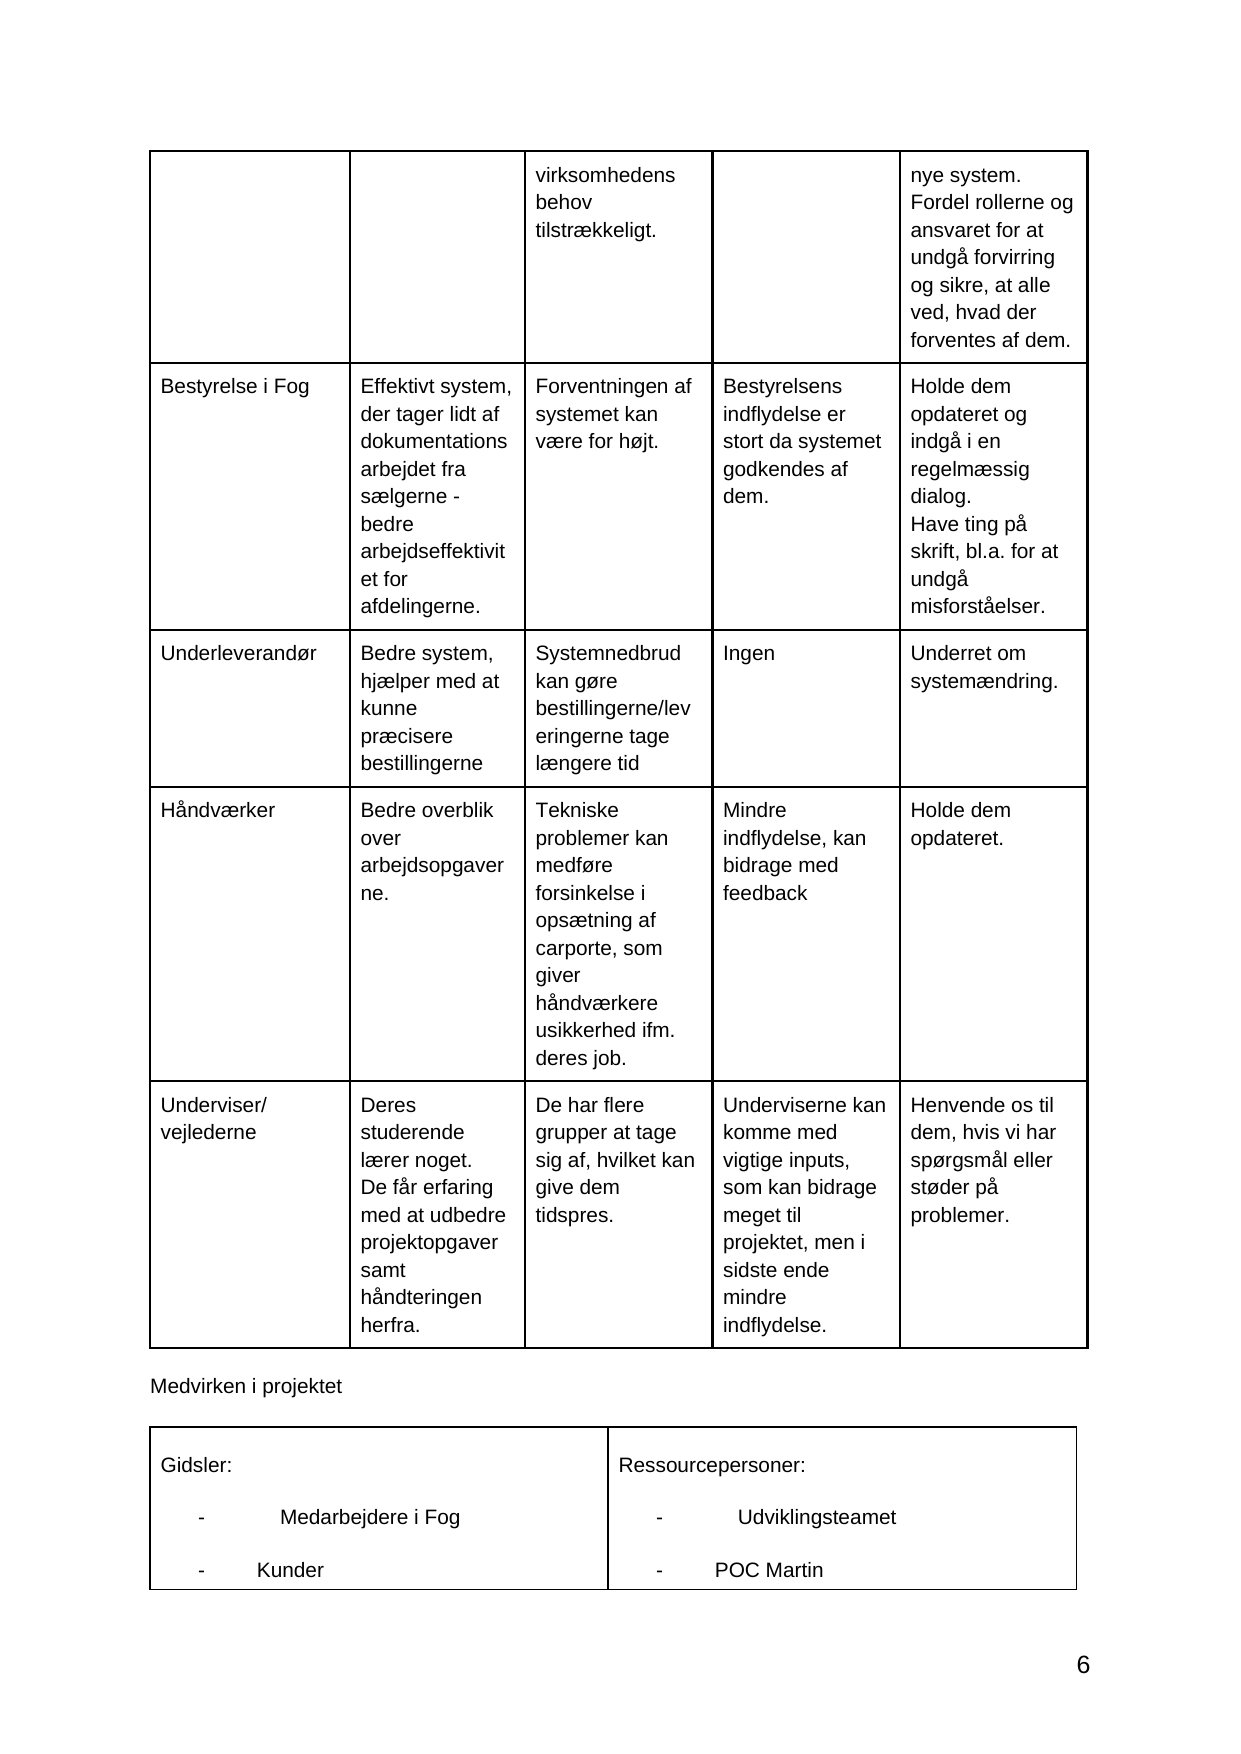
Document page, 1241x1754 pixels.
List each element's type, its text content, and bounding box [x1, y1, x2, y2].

table_cell Underviserne kan komme med vigtige inputs, som kan bidrage meget til projektet, men i sidste ende mindre indflydelse. [714, 1082, 899, 1347]
table_cell Bestyrelsens indflydelse er stort da systemet godkendes af dem. [714, 364, 899, 629]
table_cell [151, 152, 349, 362]
table_cell Holde dem opdateret og indgå i en regelmæssig dialog. Have ting på skrift, bl.a. for at undgå misforståelser. [901, 364, 1086, 629]
table_cell Bedre system, hjælper med at kunne præcisere bestillingerne [351, 631, 524, 786]
table_cell De har flere grupper at tage sig af, hvilket kan give dem tidspres. [526, 1082, 711, 1347]
table_cell Underret om systemændring. [901, 631, 1086, 786]
table_cell virksomhedens behov tilstrækkeligt. [526, 152, 711, 362]
table_cell [351, 152, 524, 362]
table_header Gidsler: - Medarbejdere i Fog - Kunder [151, 1428, 607, 1589]
table_cell nye system. Fordel rollerne og ansvaret for at undgå forvirring og sikre, at alle ved, hvad der forventes af dem. [901, 152, 1086, 362]
table_cell Deres studerende lærer noget. De får erfaring med at udbedre projektopgaver samt håndteringen herfra. [351, 1082, 524, 1347]
table_cell Ingen [714, 631, 899, 786]
table_cell Bedre overblik over arbejdsopgaverne. [351, 788, 524, 1080]
table_cell Effektivt system, der tager lidt af dokumentationsarbejdet fra sælgerne - bedre arbejdseffektivitet for afdelingerne. [351, 364, 524, 629]
table_cell Mindre indflydelse, kan bidrage med feedback [714, 788, 899, 1080]
table_cell Underleverandør [151, 631, 349, 786]
table_cell [714, 152, 899, 362]
table_cell Håndværker [151, 788, 349, 1080]
table_cell Bestyrelse i Fog [151, 364, 349, 629]
table_cell Tekniske problemer kan medføre forsinkelse i opsætning af carporte, som giver håndværkere usikkerhed ifm. deres job. [526, 788, 711, 1080]
table_cell Henvende os til dem, hvis vi har spørgsmål eller støder på problemer. [901, 1082, 1086, 1347]
table_cell Systemnedbrud kan gøre bestillingerne/leveringerne tage længere tid [526, 631, 711, 786]
table_cell Underviser/vejlederne [151, 1082, 349, 1347]
table_cell Forventningen af systemet kan være for højt. [526, 364, 711, 629]
table_header Ressourcepersoner: - Udviklingsteamet - POC Martin [609, 1428, 1076, 1589]
text Medvirken i projektet [150, 1374, 1090, 1398]
table_cell Holde dem opdateret. [901, 788, 1086, 1080]
